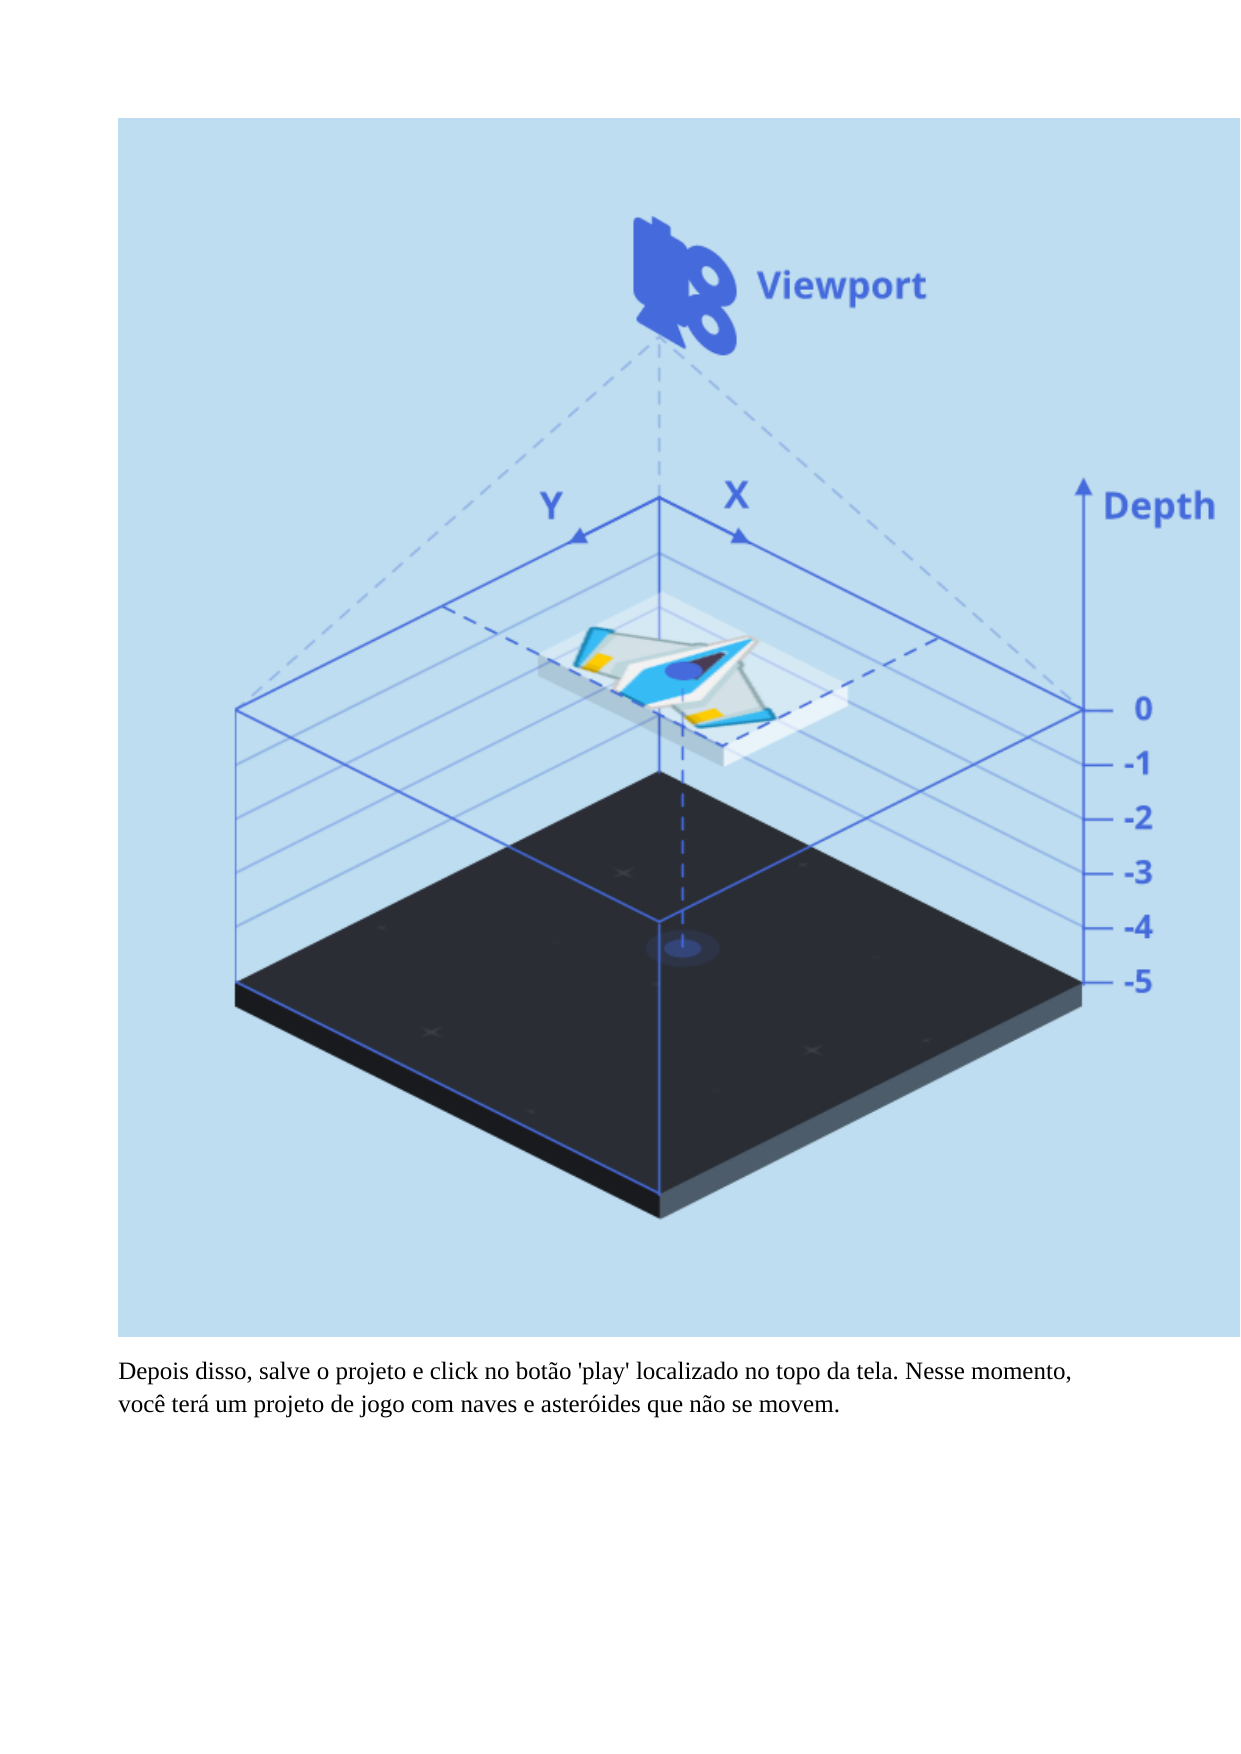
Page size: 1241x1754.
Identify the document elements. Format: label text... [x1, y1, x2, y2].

picture [118, 118, 1241, 1337]
text Depois disso, salve o projeto e click no botão 'play' localizado no topo da tela. Nesse momento, você terá um projeto de jogo com naves e asteróides que não se movem. [118, 1356, 1122, 1417]
